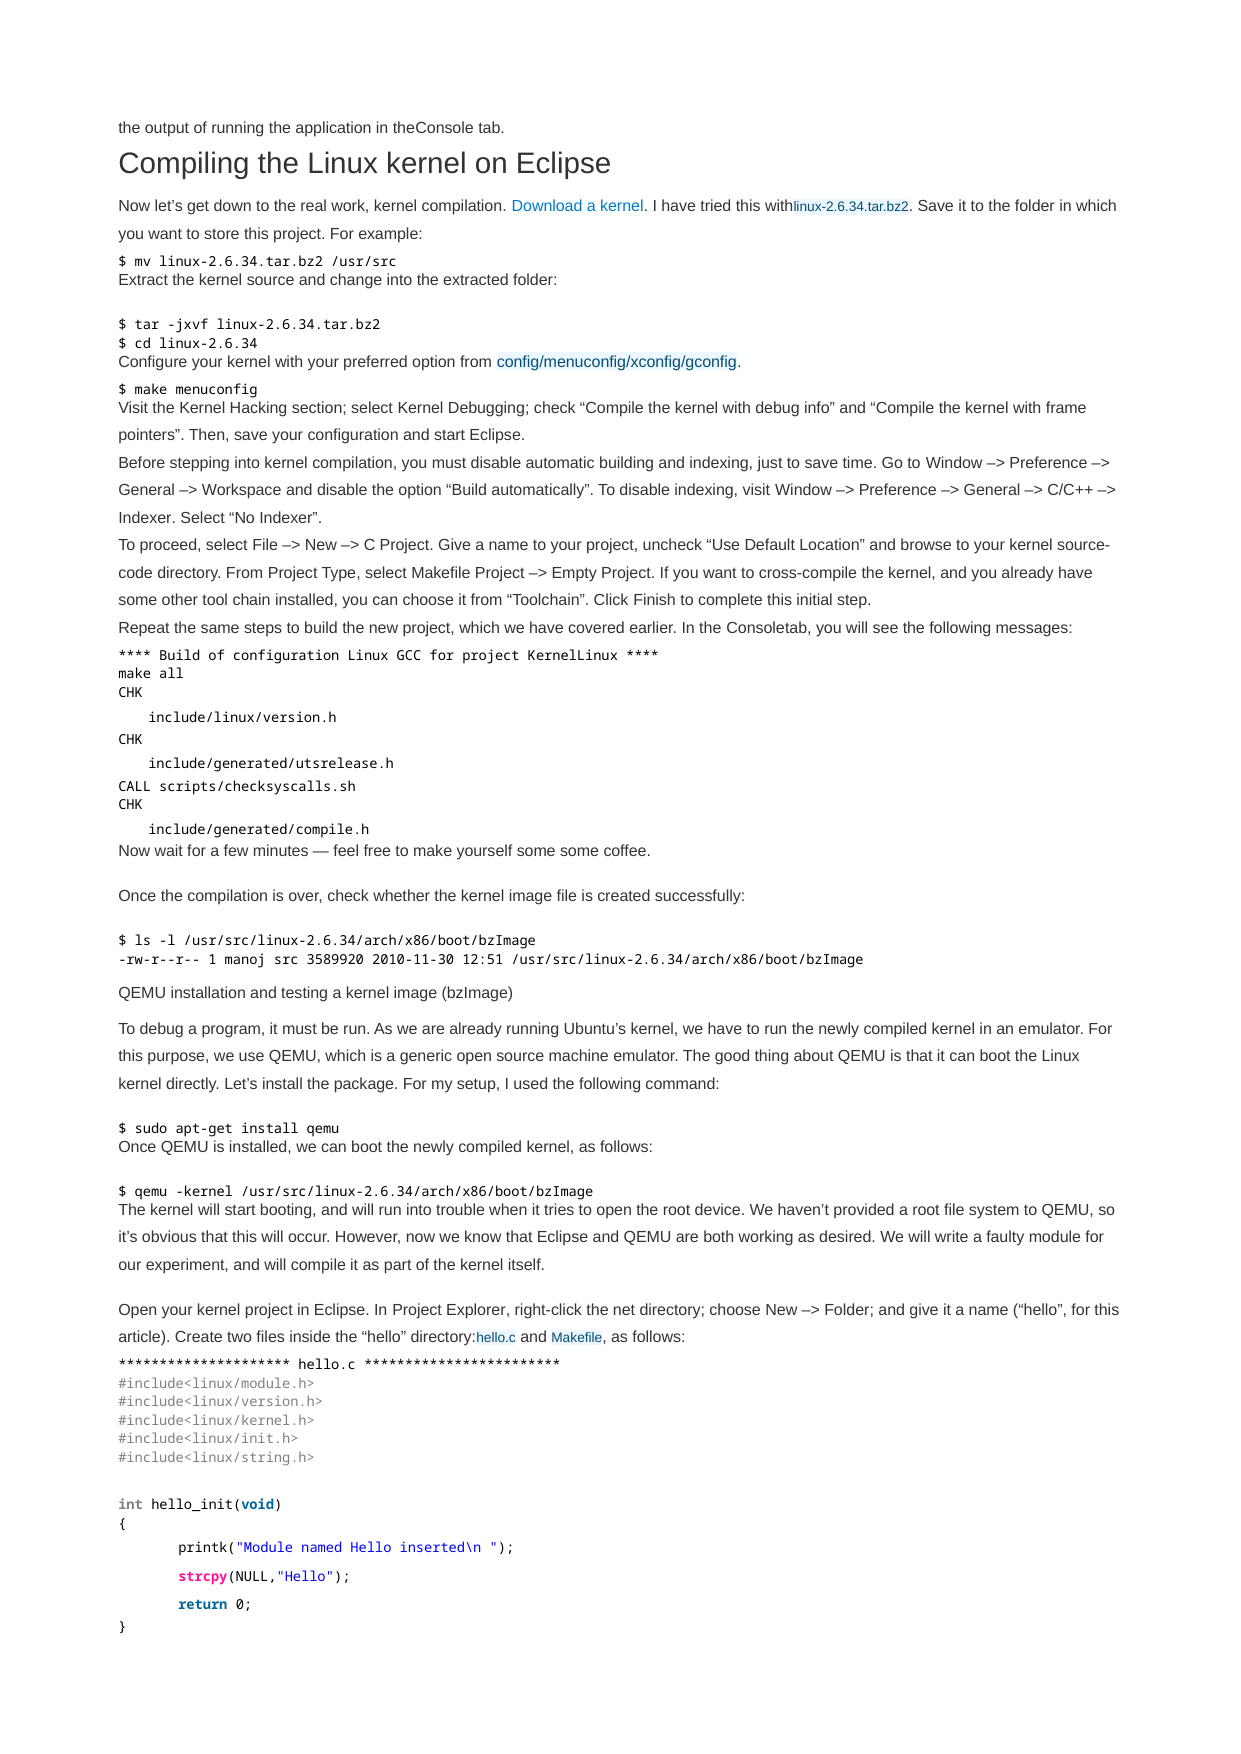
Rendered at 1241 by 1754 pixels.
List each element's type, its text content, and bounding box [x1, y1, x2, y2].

text Open your kernel project in Eclipse. In Project Explorer, right-click the net directory; choose New –> Folder; and give it a name (“hello”, for this article). Create two files inside the “hello” directory:hello.c and Makefile, as follows: [118, 1300, 1122, 1346]
text Now let’s get down to the real work, kernel compilation. Download a kernel. I have tried this withlinux-2.6.34.tar.bz2. Save it to the folder in which you want to store this project. For example: [118, 197, 1122, 243]
text Now wait for a few minutes — feel free to make yourself some some coffee. [118, 842, 1122, 860]
text To proceed, select File –> New –> C Project. Give a name to your project, uncheck “Use Default Location” and browse to your kernel source-code directory. From Project Type, select Makefile Project –> Empty Project. If you want to cross-compile the kernel, and you already have some other tool chain installed, you can choose it from “Toolchain”. Click Finish to complete this initial step. [118, 536, 1122, 609]
table_header $ mv linux-2.6.34.tar.bz2 /usr/src [118, 252, 1228, 270]
table_header ********************* hello.c ************************ #include<linux/module.h> #include<linux/version.h> #include<linux/kernel.h> #include<linux/init.h> #include<linux/string.h> int hello_init(void) { printk("Module named Hello inserted\n "); strcpy(NULL,"Hello"); return 0; } [118, 1355, 1228, 1636]
text Visit the Kernel Hacking section; select Kernel Debugging; check “Compile the kernel with debug info” and “Compile the kernel with frame pointers”. Then, save your configuration and start Eclipse. [118, 398, 1122, 444]
text Before stepping into kernel compilation, you must disable automatic building and indexing, just to save time. Go to Window –> Preference –> General –> Workspace and disable the option “Build automatically”. To disable indexing, visit Window –> Preference –> General –> C/C++ –> Indexer. Select “No Indexer”. [118, 453, 1122, 526]
table_header **** Build of configuration Linux GCC for project KernelLinux **** make all CHK include/linux/version.h CHK include/generated/utsrelease.h CALL scripts/checksyscalls.sh CHK include/generated/compile.h [118, 646, 1228, 842]
table_header $ tar -jxvf linux-2.6.34.tar.bz2 $ cd linux-2.6.34 [118, 315, 1228, 352]
table_header $ qemu -kernel /usr/src/linux-2.6.34/arch/x86/boot/bzImage [118, 1182, 1228, 1200]
text The kernel will start booting, and will run into trouble when it tries to open the root device. We haven’t provided a root file system to QEMU, so it’s obvious that this will occur. However, now we know that Eclipse and QEMU are both working as desired. We will write a faulty module for our experiment, and will compile it as part of the kernel itself. [118, 1200, 1122, 1274]
text Repeat the same steps to build the new project, which we have covered earlier. In the Consoletab, you will see the following messages: [118, 618, 1122, 636]
table_header $ sudo apt-get install qemu [118, 1119, 1228, 1137]
text To debug a program, it must be run. As we are already running Ubuntu’s kernel, we have to run the newly compiled kernel in an emulator. For this purpose, we use QEMU, which is a generic open source machine emulator. The good thing about QEMU is that it can boot the Linux kernel directly. Let’s install the package. For my setup, I used the following command: [118, 1019, 1122, 1092]
table_header $ ls -l /usr/src/linux-2.6.34/arch/x86/boot/bzImage -rw-r--r-- 1 manoj src 3589920 2010-11-30 12:51 /usr/src/linux-2.6.34/arch/x86/boot/bzImage [118, 931, 1228, 968]
text the output of running the application in theConsole tab. [118, 118, 1122, 136]
text Configure your kernel with your preferred option from config/menuconfig/xconfig/gconfig. [118, 352, 1122, 370]
text Once the compilation is over, check whether the kernel image file is created successfully: [118, 886, 1122, 905]
text Extract the kernel source and change into the extracted folder: [118, 270, 1122, 289]
subtitle QEMU installation and testing a kernel image (bzImage) [118, 968, 1122, 1002]
text Once QEMU is installed, we can boot the newly compiled kernel, as follows: [118, 1137, 1122, 1156]
table_header $ make menuconfig [118, 380, 1228, 398]
subtitle Compiling the Linux kernel on Eclipse [118, 146, 1122, 180]
